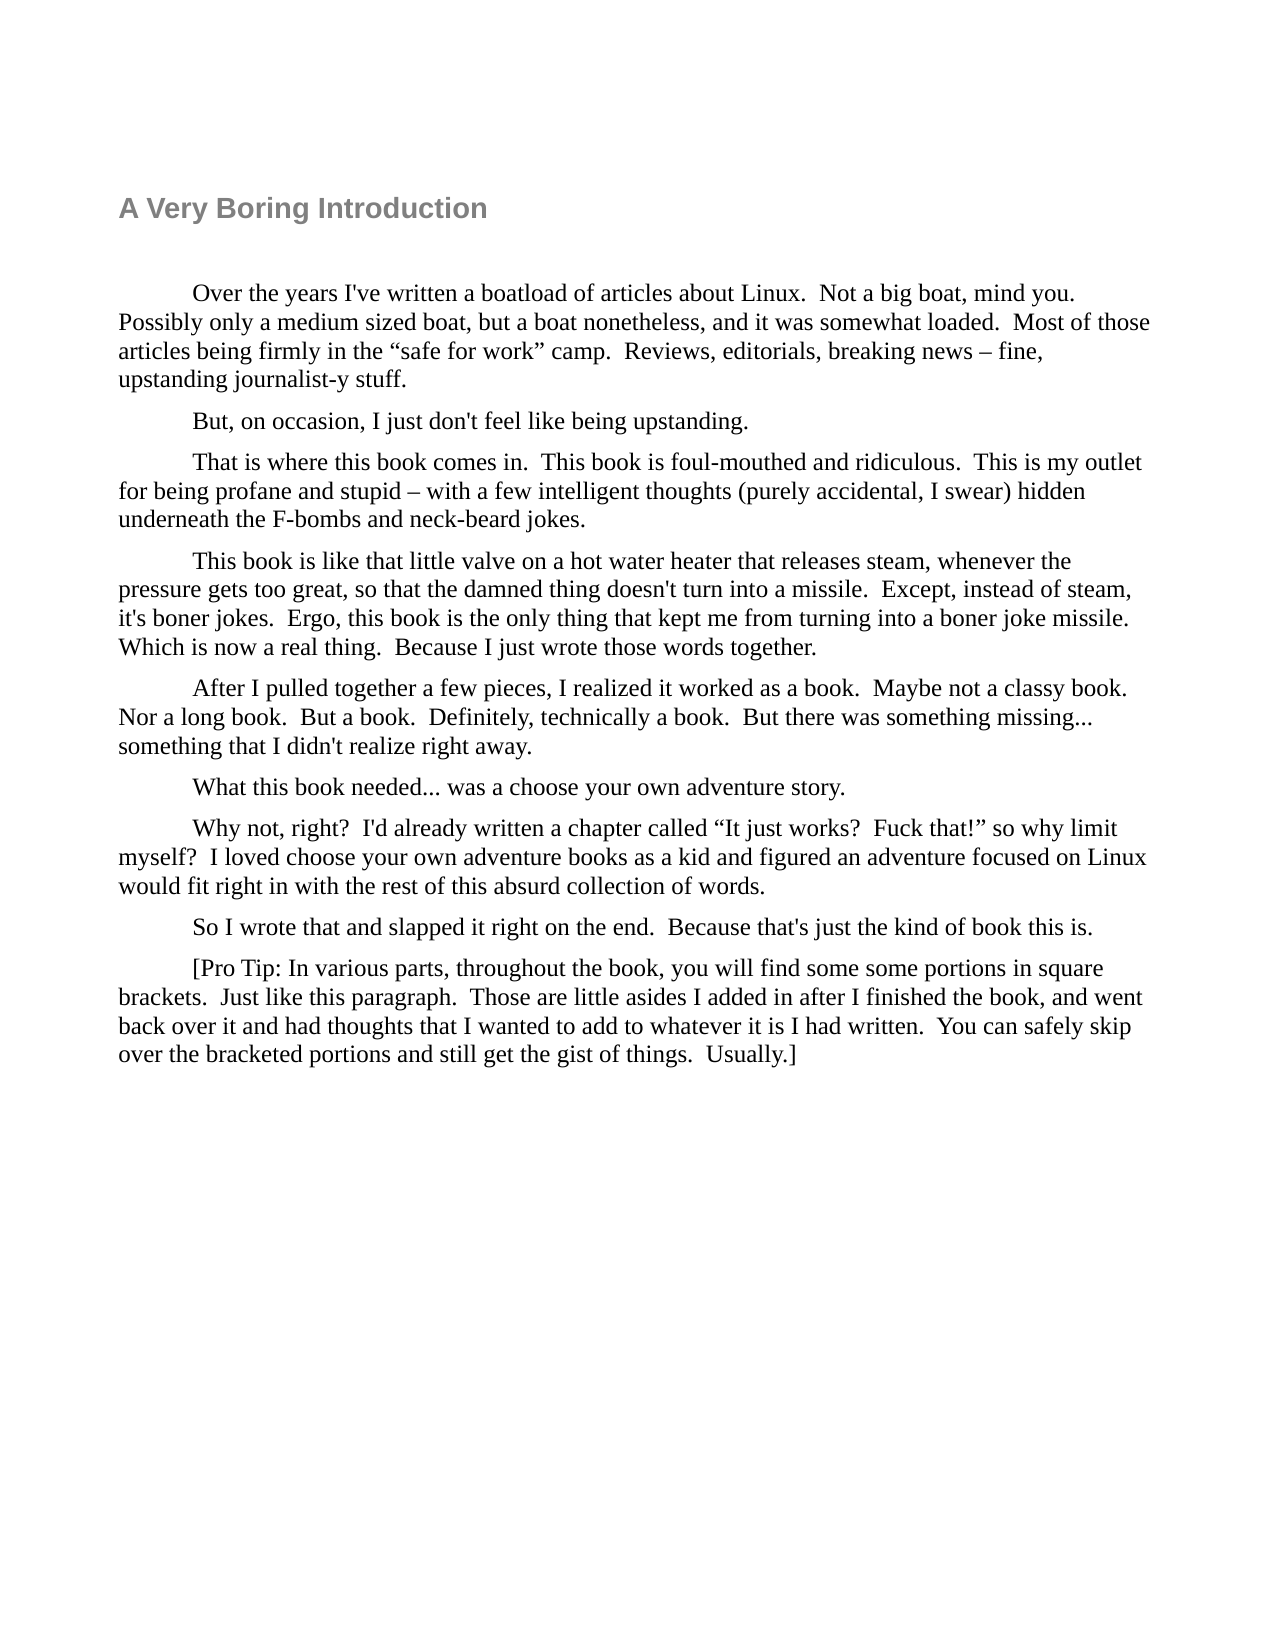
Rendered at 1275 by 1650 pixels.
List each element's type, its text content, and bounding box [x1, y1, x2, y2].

text But, on occasion, I just don't feel like being upstanding. [118, 406, 1157, 434]
text [Pro Tip: In various parts, throughout the book, you will find some some portions in square brackets. Just like this paragraph. Those are little asides I added in after I finished the book, and went back over it and had thoughts that I wanted to add to whatever it is I had written. You can safely skip over the bracketed portions and still get the gist of things. Usually.] [118, 953, 1157, 1068]
text What this book needed... was a choose your own adventure story. [118, 772, 1157, 801]
text That is where this book comes in. This book is foul-mouthed and ridiculous. This is my outlet for being profane and stupid – with a few intelligent thoughts (purely accidental, I swear) hidden underneath the F-bombs and neck-beard jokes. [118, 447, 1157, 533]
text Over the years I've written a boatload of articles about Linux. Not a big boat, mind you. Possibly only a medium sized boat, but a boat nonetheless, and it was somewhat loaded. Most of those articles being firmly in the “safe for work” camp. Reviews, editorials, breaking news – fine, upstanding journalist-y stuff. [118, 278, 1157, 393]
text Why not, right? I'd already written a chapter called “It just works? Fuck that!” so why limit myself? I loved choose your own adventure books as a kid and figured an adventure focused on Linux would fit right in with the rest of this absurd collection of words. [118, 813, 1157, 899]
text This book is like that little valve on a hot water heater that releases steam, whenever the pressure gets too great, so that the damned thing doesn't turn into a missile. Except, instead of steam, it's boner jokes. Ergo, this book is the only thing that kept me from turning into a boner joke missile. Which is now a real thing. Because I just wrote those words together. [118, 546, 1157, 661]
text After I pulled together a few pieces, I realized it worked as a book. Maybe not a classy book. Nor a long book. But a book. Definitely, technically a book. But there was something missing... something that I didn't realize right away. [118, 673, 1157, 759]
text So I wrote that and slapped it right on the end. Because that's just the kind of book this is. [118, 912, 1157, 941]
subtitle A Very Boring Introduction [118, 191, 1157, 224]
